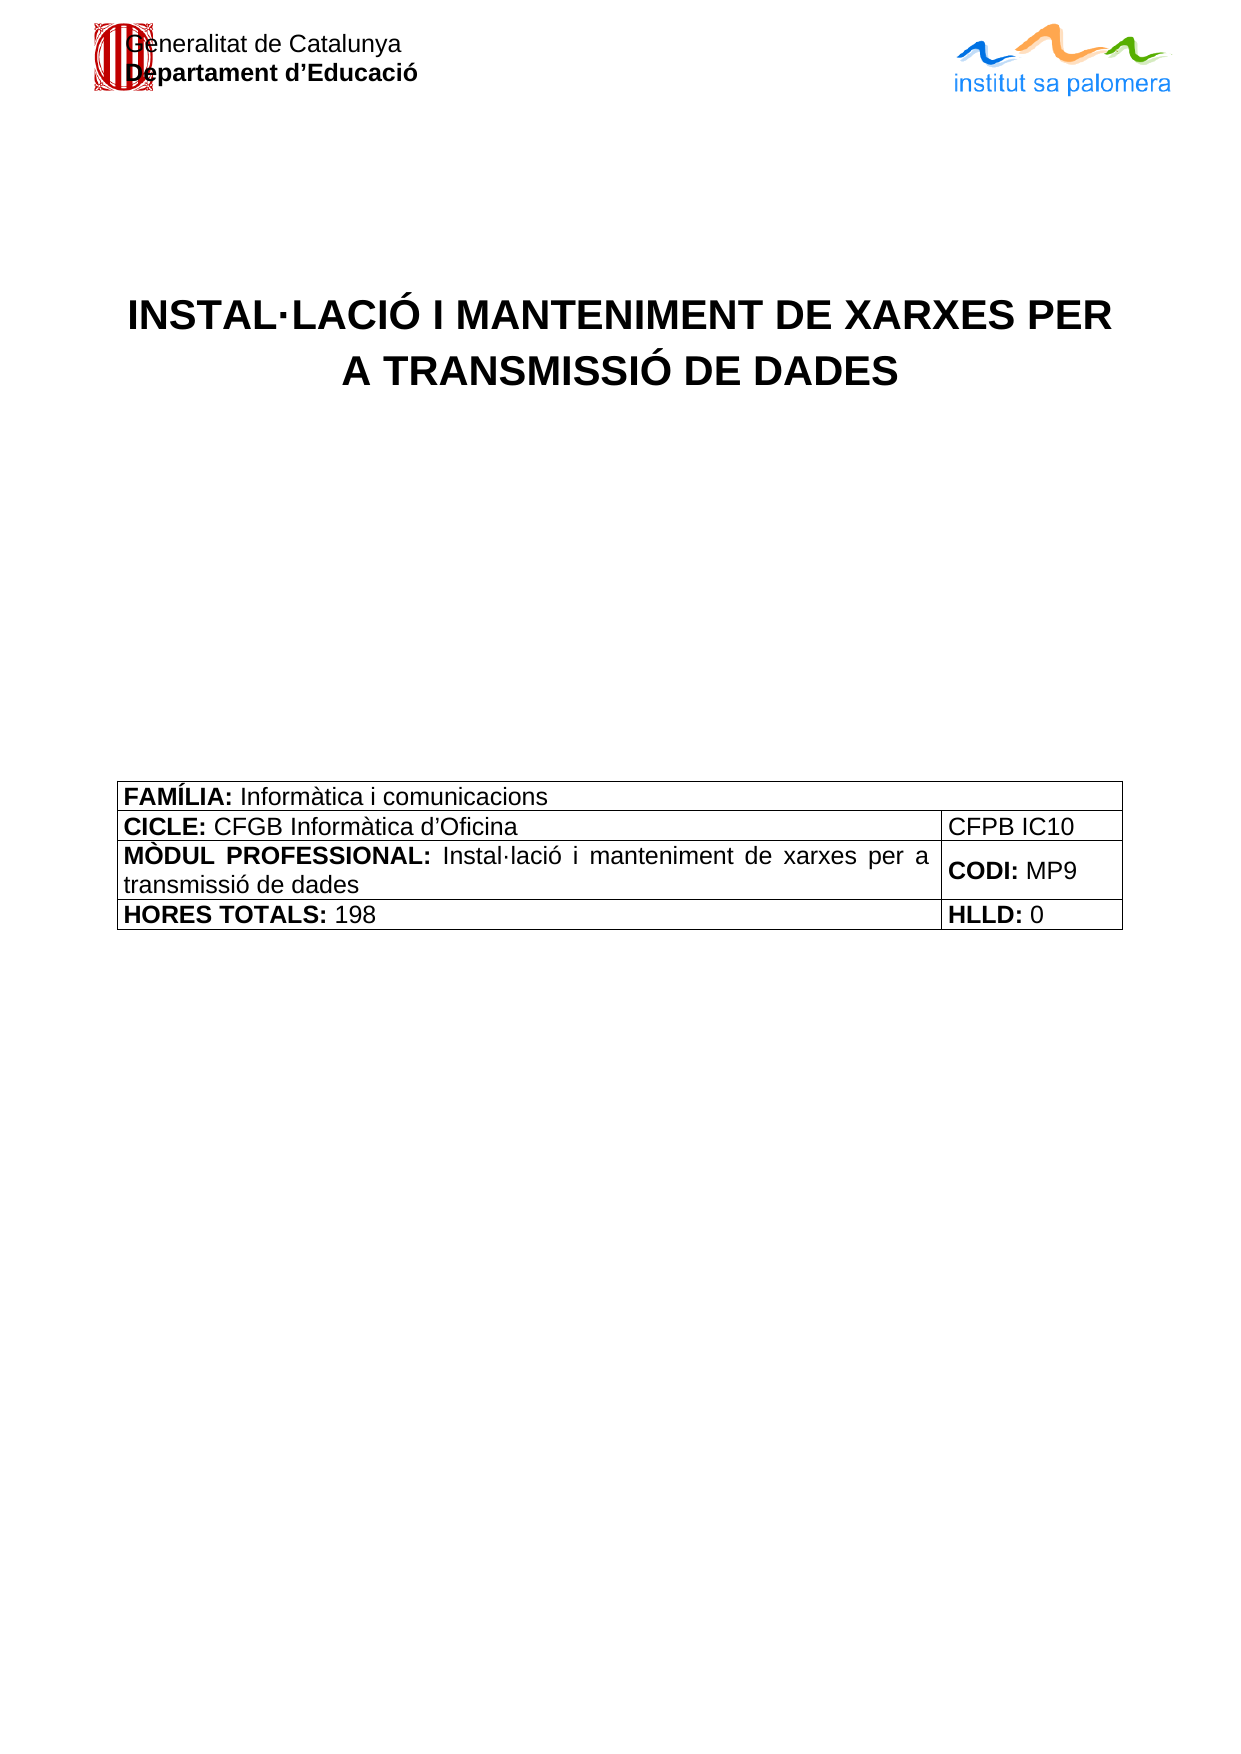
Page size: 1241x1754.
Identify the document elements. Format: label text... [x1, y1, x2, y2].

table_cell MÒDUL PROFESSIONAL: Instal·lació i manteniment de xarxes per a transmissió de dades [118, 841, 941, 899]
table_cell CODI: MP9 [942, 841, 1122, 899]
table_header FAMÍLIA: Informàtica i comunicacions [118, 782, 1122, 810]
table_cell HLLD: 0 [942, 900, 1122, 928]
table_cell HORES TOTALS: 198 [118, 900, 941, 928]
table_cell CICLE: CFGB Informàtica d’Oficina [118, 811, 941, 840]
table_cell CFPB IC10 [942, 811, 1122, 840]
picture [93, 21, 154, 93]
text INSTAL·LACIÓ I MANTENIMENT DE XARXES PER A TRANSMISSIÓ DE DADES [118, 291, 1122, 394]
picture [947, 21, 1176, 100]
